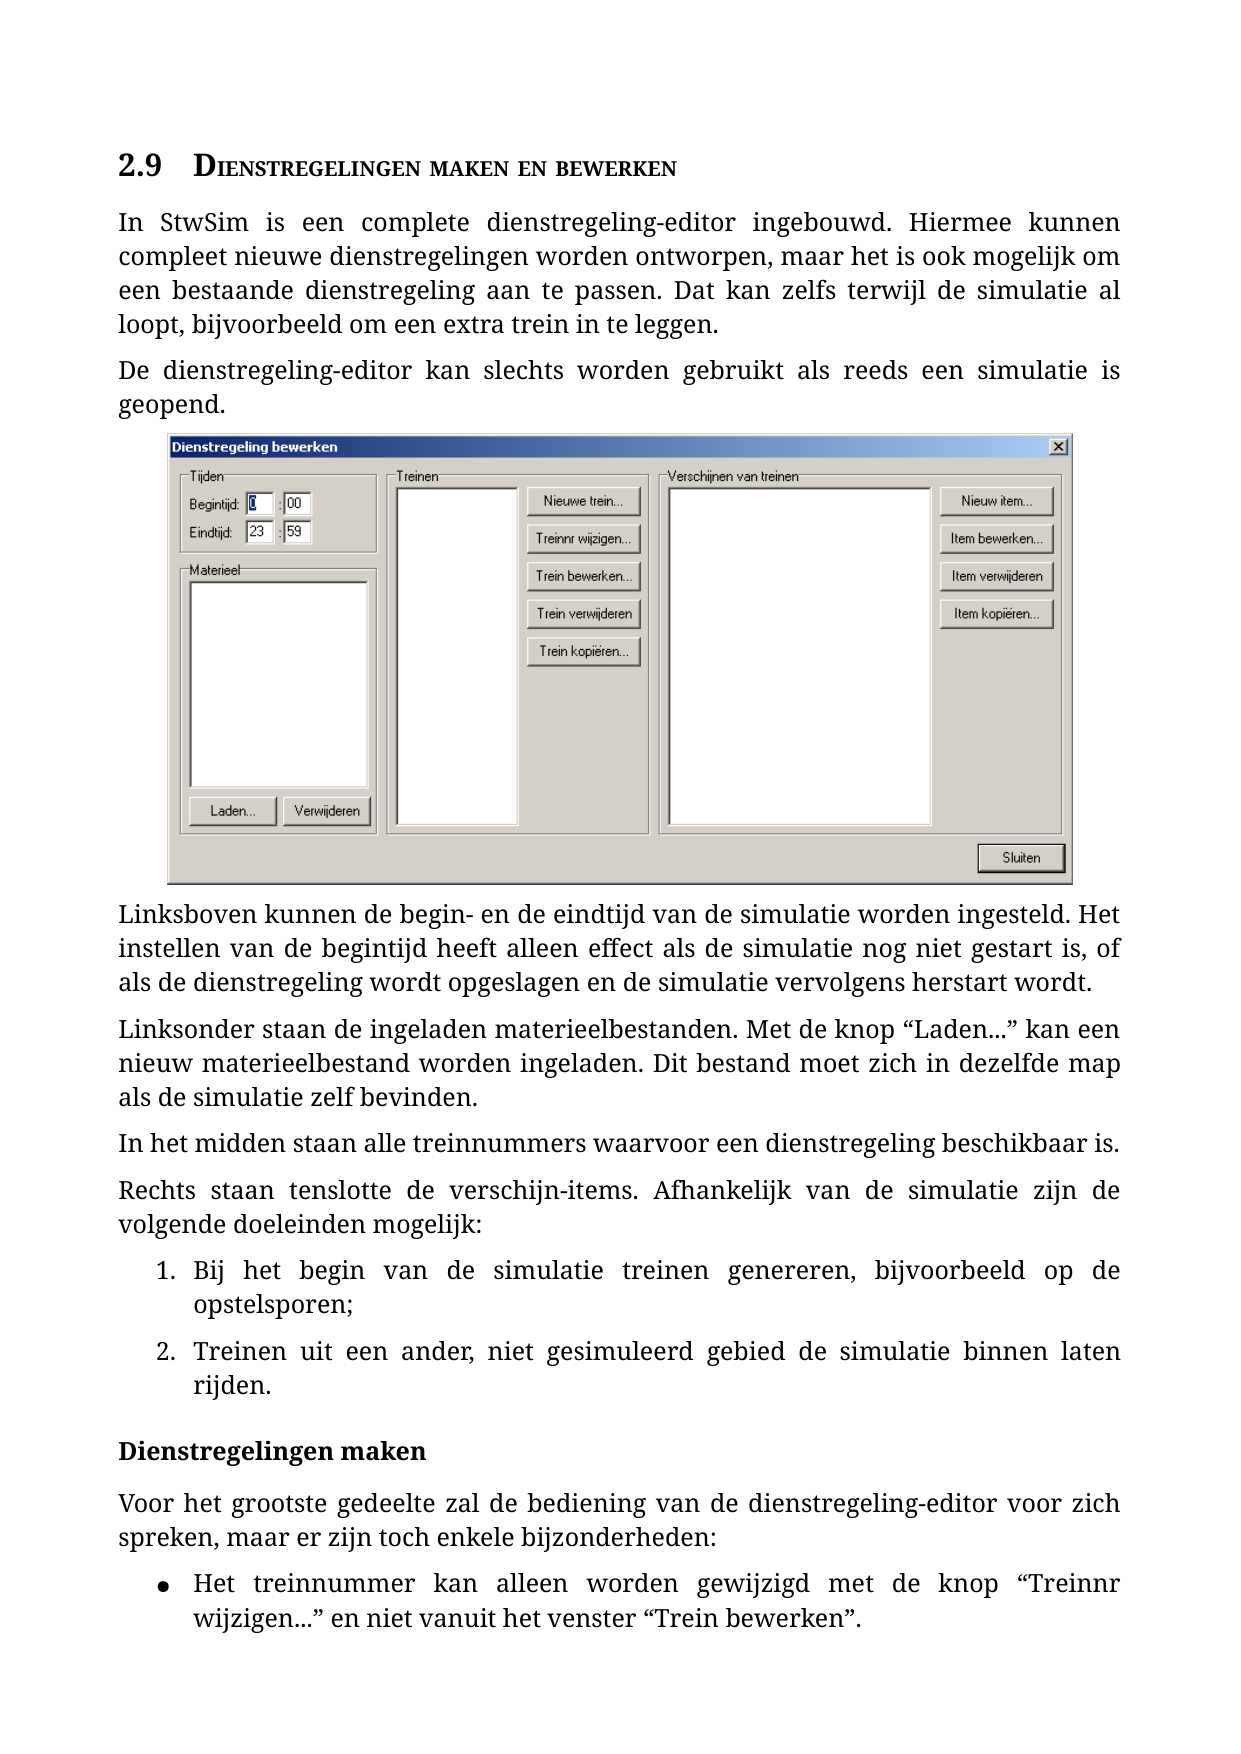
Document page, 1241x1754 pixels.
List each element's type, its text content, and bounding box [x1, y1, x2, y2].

text Linksboven kunnen de begin- en de eindtijd van de simulatie worden ingesteld. Het instellen van de begintijd heeft alleen effect als de simulatie nog niet gestart is, of als de dienstregeling wordt opgeslagen en de simulatie vervolgens herstart wordt. [118, 897, 1122, 999]
text De dienstregeling-editor kan slechts worden gebruikt als reeds een simulatie is geopend. [118, 353, 1122, 421]
text Linksonder staan de ingeladen materieelbestanden. Met de knop “Laden...” kan een nieuw materieelbestand worden ingeladen. Dit bestand moet zich in dezelfde map als de simulatie zelf bevinden. [118, 1011, 1122, 1114]
text In het midden staan alle treinnummers waarvoor een dienstregeling beschikbaar is. [118, 1126, 1122, 1160]
subtitle Dienstregelingen maken [118, 1433, 1122, 1467]
text In StwSim is een complete dienstregeling-editor ingebouwd. Hiermee kunnen compleet nieuwe dienstregelingen worden ontworpen, maar het is ook mogelijk om een bestaande dienstregeling aan te passen. Dat kan zelfs terwijl de simulatie al loopt, bijvoorbeeld om een extra trein in te leggen. [118, 204, 1122, 340]
list Treinen uit een ander, niet gesimuleerd gebied de simulatie binnen laten rijden. [156, 1333, 1122, 1402]
list Het treinnummer kan alleen worden gewijzigd met de knop “Treinnr wijzigen...” en niet vanuit het venster “Trein bewerken”. [156, 1566, 1122, 1634]
picture [167, 433, 1073, 885]
subtitle Dienstregelingen maken en bewerken [118, 143, 1122, 186]
text Voor het grootste gedeelte zal de bediening van de dienstregeling-editor voor zich spreken, maar er zijn toch enkele bijzonderheden: [118, 1486, 1122, 1554]
list Bij het begin van de simulatie treinen genereren, bijvoorbeeld op de opstelsporen; [156, 1253, 1122, 1321]
text Rechts staan tenslotte de verschijn-items. Afhankelijk van de simulatie zijn de volgende doeleinden mogelijk: [118, 1172, 1122, 1241]
